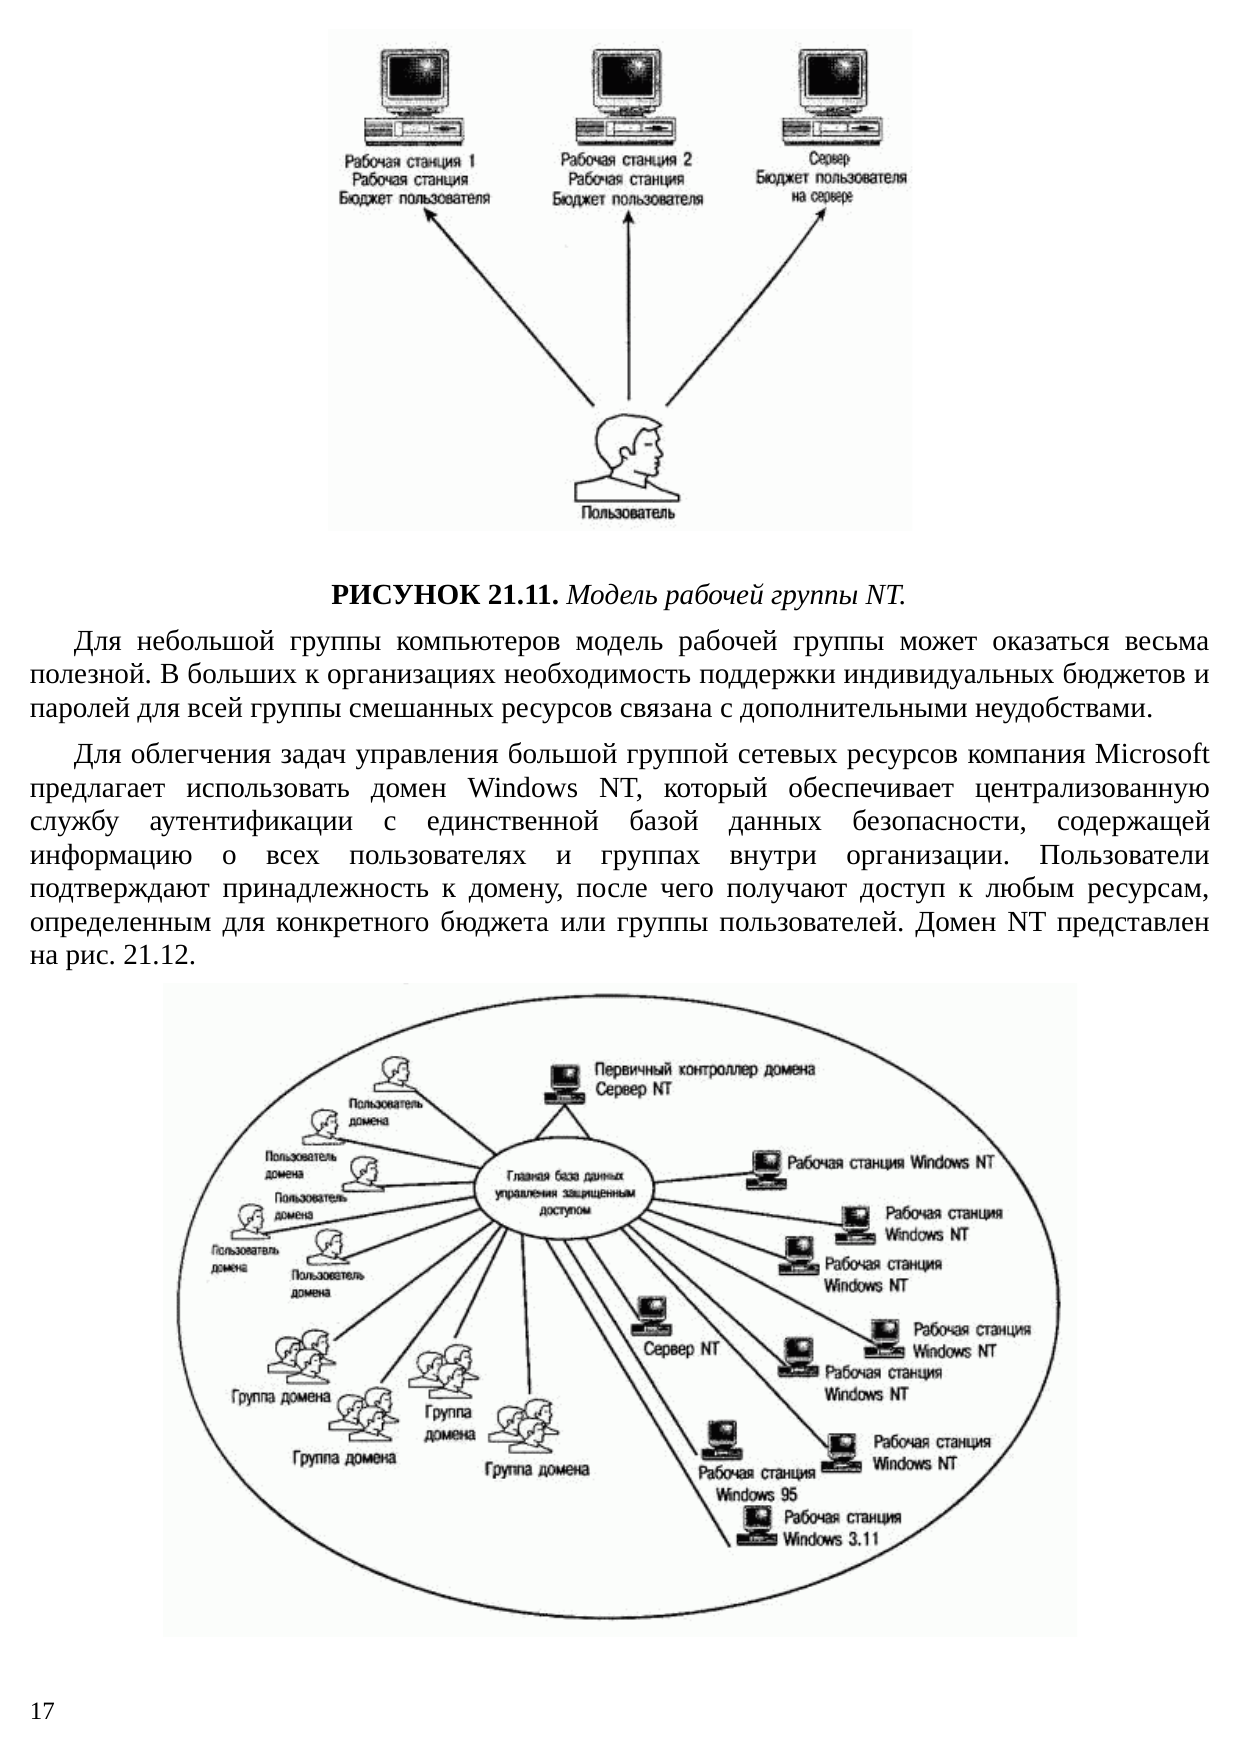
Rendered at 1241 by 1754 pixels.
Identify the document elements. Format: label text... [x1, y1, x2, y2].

text Для облегчения задач управления большой группой сетевых ресурсов компания Microsoft предлагает использовать домен Windows NT, который обеспечивает централизованную службу аутентификации с единственной базой данных безопасности, содержащей информацию о всех пользователях и группах внутри организации. Пользователи подтверждают принадлежность к домену, после чего получают доступ к любым ресурсам, определенным для конкретного бюджета или группы пользователей. Домен NT представлен на рис. 21.12. [29, 736, 1211, 971]
picture [163, 983, 1078, 1637]
text Для небольшой группы компьютеров модель рабочей группы может оказаться весьма полезной. В больших к организациях необходимость поддержки индивидуальных бюджетов и паролей для всей группы смешанных ресурсов связана с дополнительными неудобствами. [29, 623, 1211, 724]
text РИСУНОК 21.11. Модель рабочей группы NT. [29, 577, 1211, 611]
picture [327, 29, 913, 531]
